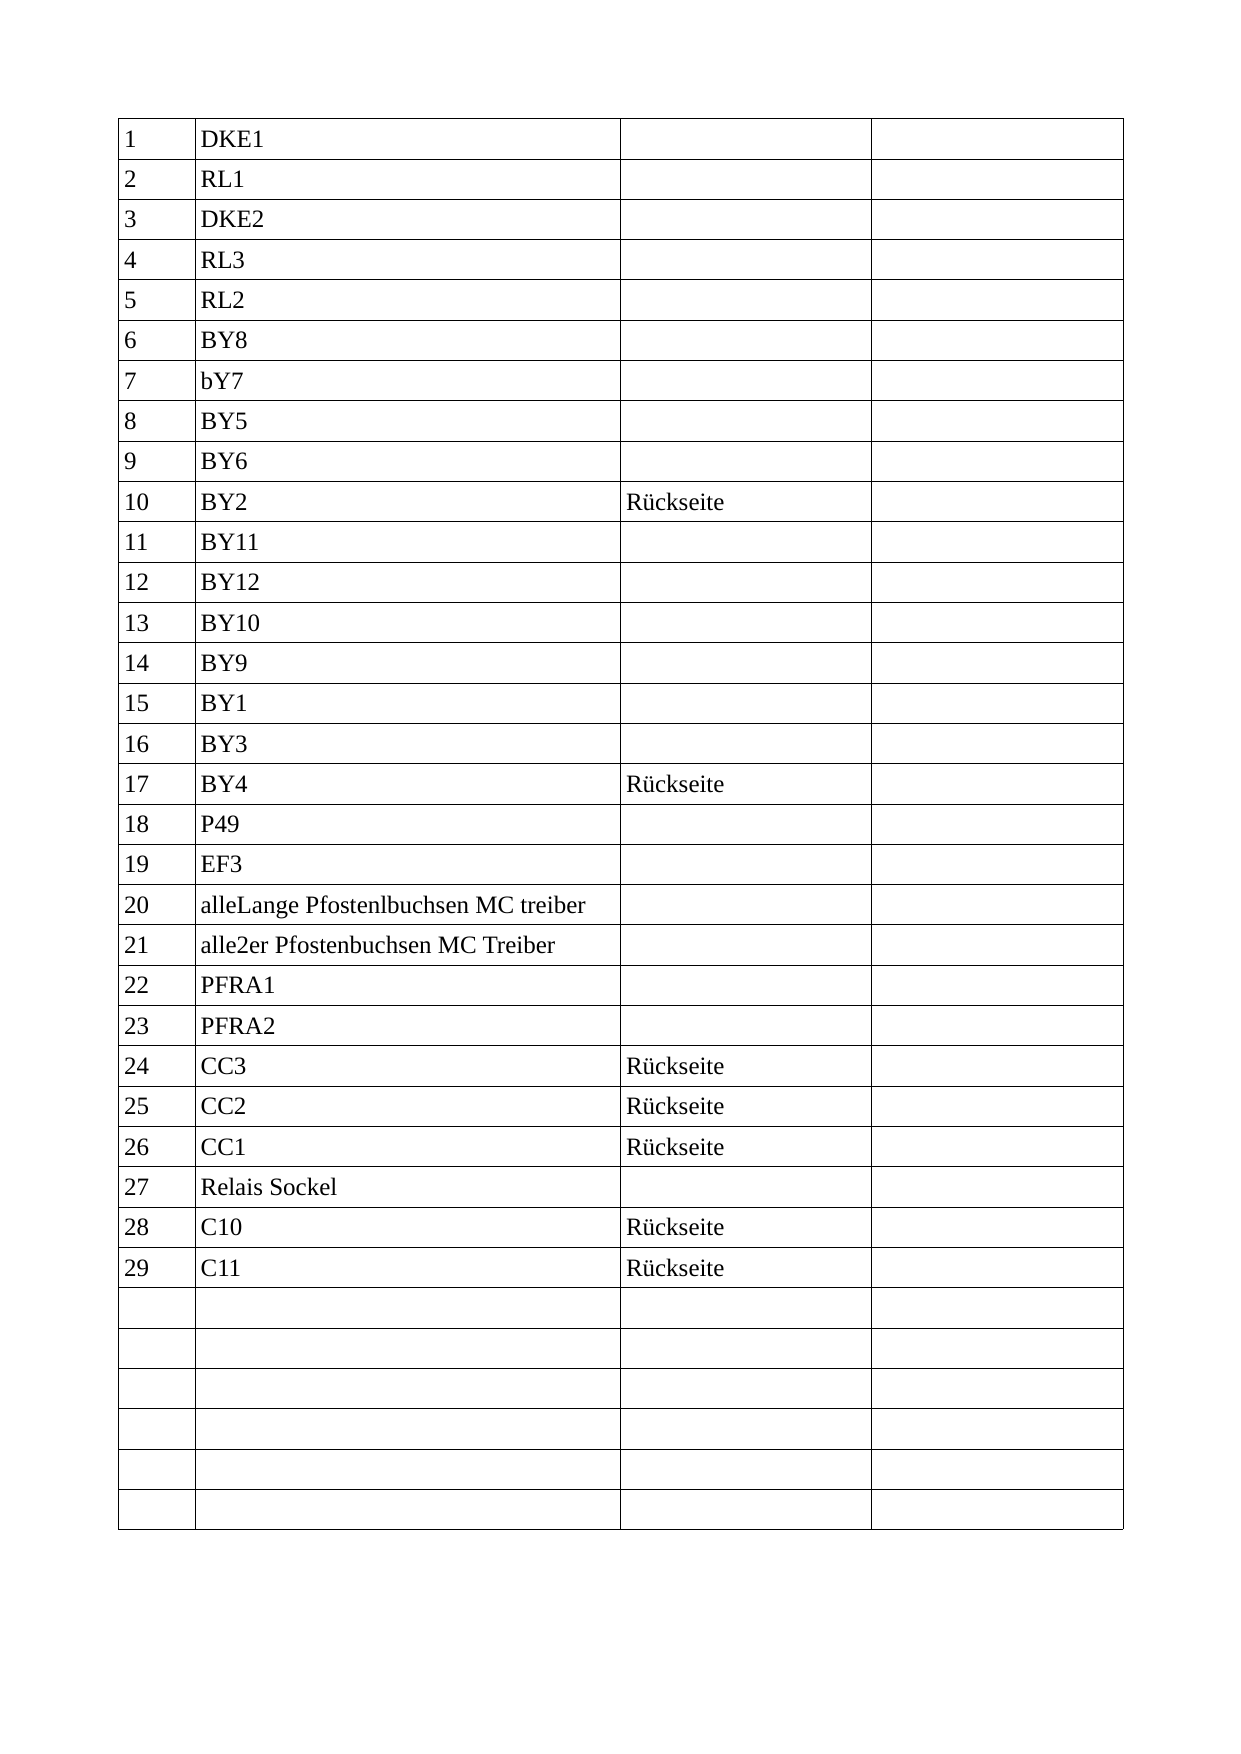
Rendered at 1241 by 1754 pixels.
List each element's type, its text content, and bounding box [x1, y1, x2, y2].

table_cell [196, 1409, 620, 1448]
table_cell 5 [119, 280, 195, 320]
table_header 1 [119, 119, 195, 158]
table_cell [621, 200, 871, 239]
table_cell [872, 442, 1123, 481]
table_cell BY12 [196, 563, 620, 602]
table_cell RL2 [196, 280, 620, 320]
table_cell [872, 885, 1123, 924]
table_cell Rückseite [621, 1046, 871, 1086]
table_cell BY8 [196, 321, 620, 360]
table_cell [872, 684, 1123, 723]
table_cell 19 [119, 845, 195, 884]
table_cell [872, 805, 1123, 844]
table_cell [119, 1288, 195, 1327]
table_cell [872, 603, 1123, 642]
table_cell 26 [119, 1127, 195, 1166]
table_cell Rückseite [621, 482, 871, 521]
table_cell [196, 1329, 620, 1368]
table_cell C10 [196, 1208, 620, 1247]
table_cell 6 [119, 321, 195, 360]
table_cell [621, 1490, 871, 1529]
table_cell [872, 280, 1123, 320]
table_cell [119, 1329, 195, 1368]
table_cell Relais Sockel [196, 1167, 620, 1207]
table_cell 13 [119, 603, 195, 642]
table_cell CC1 [196, 1127, 620, 1166]
table_cell BY3 [196, 724, 620, 763]
table_header [621, 119, 871, 158]
table_cell CC3 [196, 1046, 620, 1086]
table_cell [872, 160, 1123, 199]
table_cell P49 [196, 805, 620, 844]
table_cell [872, 1127, 1123, 1166]
table_cell [872, 643, 1123, 682]
table_cell [872, 724, 1123, 763]
table_cell 18 [119, 805, 195, 844]
table_cell [621, 1288, 871, 1327]
table_header DKE1 [196, 119, 620, 158]
table_cell BY5 [196, 401, 620, 441]
table_cell [872, 1409, 1123, 1448]
table_cell [621, 1006, 871, 1045]
table_cell [119, 1409, 195, 1448]
table_cell [872, 200, 1123, 239]
table_cell alleLange Pfostenlbuchsen MC treiber [196, 885, 620, 924]
table_cell 9 [119, 442, 195, 481]
table_cell Rückseite [621, 1087, 871, 1126]
table_cell [872, 401, 1123, 441]
table_cell [872, 1167, 1123, 1207]
table_cell [621, 1369, 871, 1408]
table_cell [621, 966, 871, 1005]
table_cell [872, 1248, 1123, 1287]
table_cell BY10 [196, 603, 620, 642]
table_cell PFRA1 [196, 966, 620, 1005]
table_cell [621, 1450, 871, 1489]
table_cell 4 [119, 240, 195, 279]
table_cell [621, 361, 871, 400]
table_cell [621, 603, 871, 642]
table_cell [872, 1288, 1123, 1327]
table_cell 25 [119, 1087, 195, 1126]
table_cell EF3 [196, 845, 620, 884]
table_cell 11 [119, 522, 195, 562]
table_cell RL3 [196, 240, 620, 279]
table_cell [621, 1329, 871, 1368]
table_cell [621, 240, 871, 279]
table_cell [872, 845, 1123, 884]
table_cell 27 [119, 1167, 195, 1207]
table_cell [196, 1288, 620, 1327]
table_cell 20 [119, 885, 195, 924]
table_cell Rückseite [621, 1127, 871, 1166]
table_cell [119, 1490, 195, 1529]
table_cell [196, 1490, 620, 1529]
table_cell [621, 160, 871, 199]
table_cell 17 [119, 764, 195, 803]
table_cell [621, 1167, 871, 1207]
table_cell [872, 966, 1123, 1005]
table_cell [872, 1006, 1123, 1045]
table_cell [872, 563, 1123, 602]
table_cell [872, 1087, 1123, 1126]
table_cell [621, 442, 871, 481]
table_cell 29 [119, 1248, 195, 1287]
table_cell alle2er Pfostenbuchsen MC Treiber [196, 925, 620, 965]
table_header [872, 119, 1123, 158]
table_cell 2 [119, 160, 195, 199]
table_cell [872, 925, 1123, 965]
table_cell [119, 1369, 195, 1408]
table_cell 7 [119, 361, 195, 400]
table_cell 16 [119, 724, 195, 763]
table_cell BY1 [196, 684, 620, 723]
table_cell [872, 482, 1123, 521]
table_cell [872, 522, 1123, 562]
table_cell [621, 1409, 871, 1448]
table_cell [621, 805, 871, 844]
table_cell 10 [119, 482, 195, 521]
table_cell [196, 1369, 620, 1408]
table_cell BY6 [196, 442, 620, 481]
table_cell [621, 684, 871, 723]
table_cell 12 [119, 563, 195, 602]
table_cell PFRA2 [196, 1006, 620, 1045]
table_cell [872, 1329, 1123, 1368]
table_cell [872, 361, 1123, 400]
table_cell [872, 764, 1123, 803]
table_cell [621, 643, 871, 682]
table_cell 22 [119, 966, 195, 1005]
table_cell Rückseite [621, 1248, 871, 1287]
table_cell C11 [196, 1248, 620, 1287]
table_cell [621, 563, 871, 602]
table_cell 21 [119, 925, 195, 965]
table_cell [872, 240, 1123, 279]
table_cell [621, 280, 871, 320]
table_cell [119, 1450, 195, 1489]
table_cell RL1 [196, 160, 620, 199]
table_cell BY4 [196, 764, 620, 803]
table_cell CC2 [196, 1087, 620, 1126]
table_cell [621, 522, 871, 562]
table_cell 3 [119, 200, 195, 239]
table_cell [872, 1046, 1123, 1086]
table_cell [872, 1208, 1123, 1247]
table_cell 24 [119, 1046, 195, 1086]
table_cell 15 [119, 684, 195, 723]
table_cell [621, 401, 871, 441]
table_cell [621, 724, 871, 763]
table_cell bY7 [196, 361, 620, 400]
table_cell 14 [119, 643, 195, 682]
table_cell DKE2 [196, 200, 620, 239]
table_cell [196, 1450, 620, 1489]
table_cell [621, 321, 871, 360]
table_cell 23 [119, 1006, 195, 1045]
table_cell 28 [119, 1208, 195, 1247]
table_cell [621, 925, 871, 965]
table_cell BY2 [196, 482, 620, 521]
table_cell [872, 1450, 1123, 1489]
table_cell [872, 1490, 1123, 1529]
table_cell Rückseite [621, 1208, 871, 1247]
table_cell [621, 845, 871, 884]
table_cell BY11 [196, 522, 620, 562]
table_cell [621, 885, 871, 924]
table_cell [872, 321, 1123, 360]
table_cell Rückseite [621, 764, 871, 803]
table_cell [872, 1369, 1123, 1408]
table_cell 8 [119, 401, 195, 441]
table_cell BY9 [196, 643, 620, 682]
